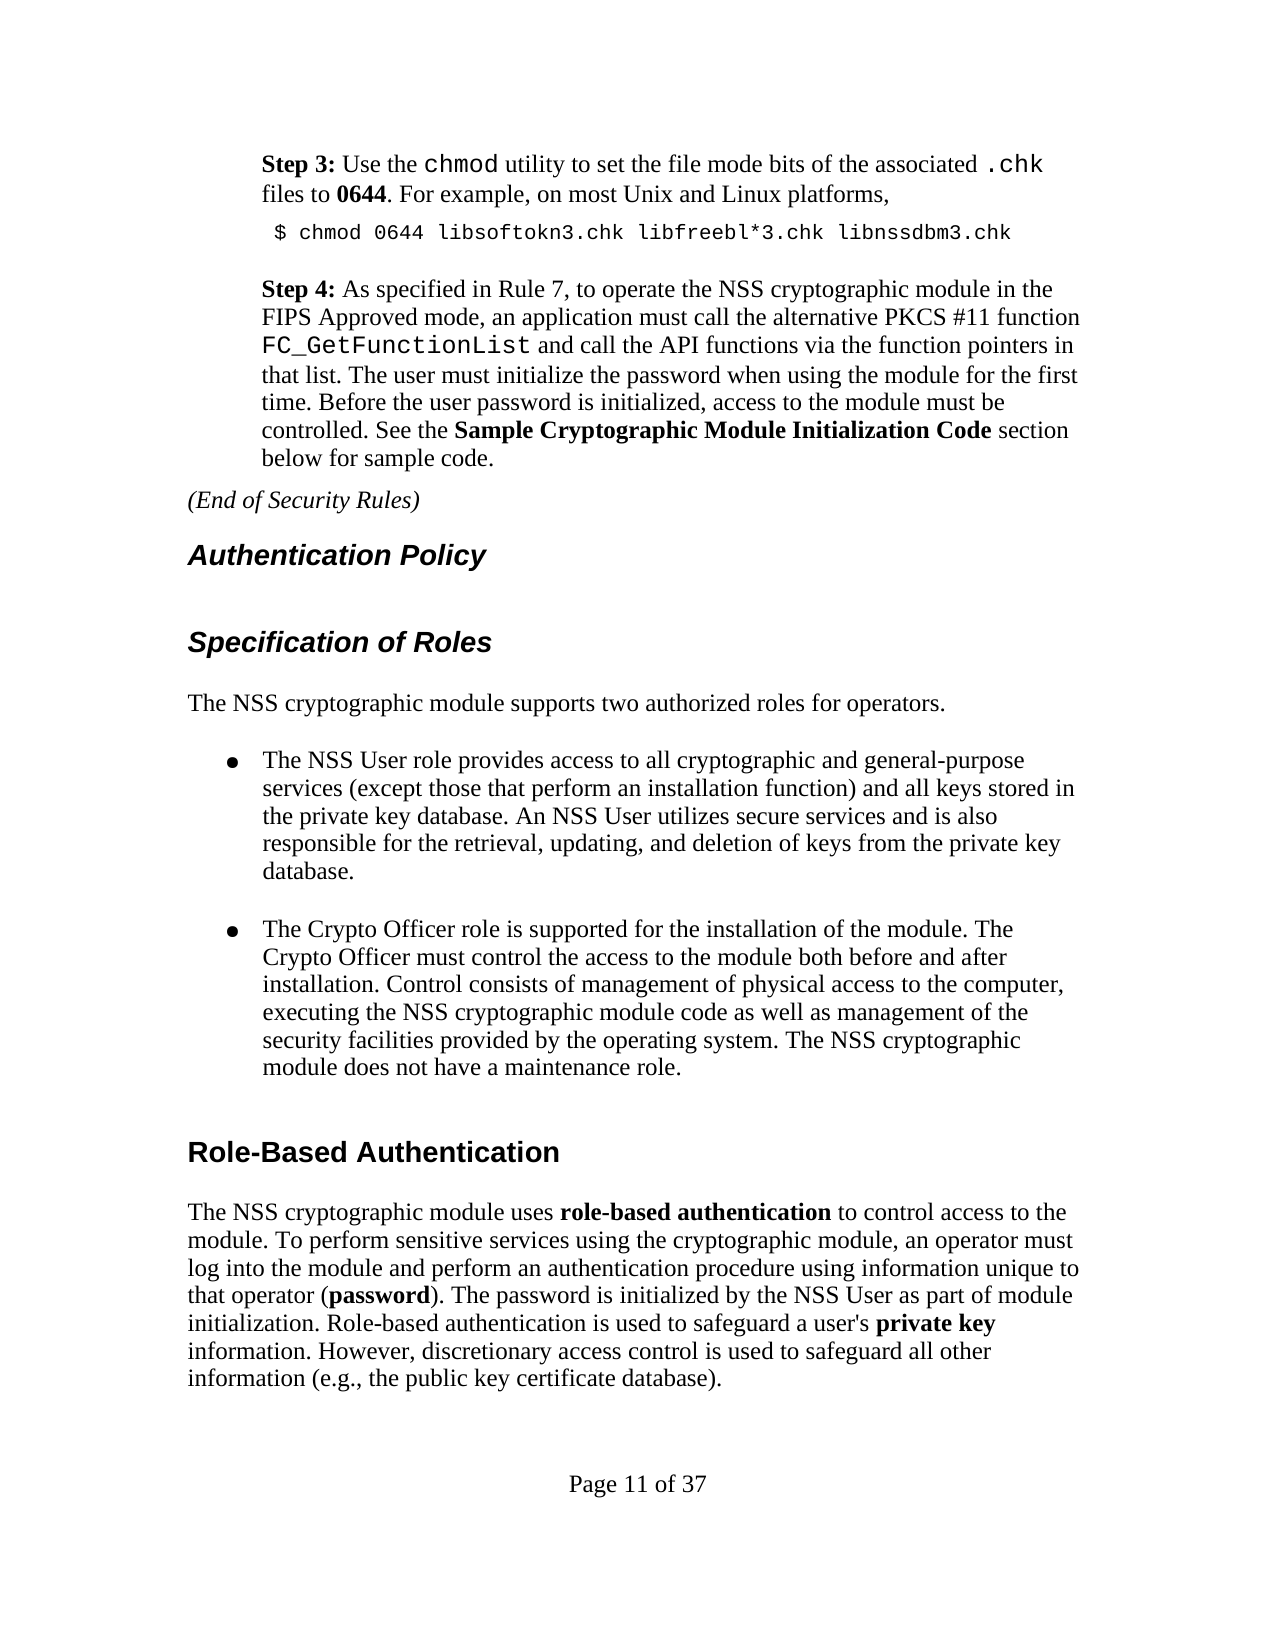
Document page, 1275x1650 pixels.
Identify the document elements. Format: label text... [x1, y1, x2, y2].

subtitle Role-Based Authentication [187, 1136, 1087, 1169]
list The Crypto Officer role is supported for the installation of the module. The Crypto Officer must control the access to the module both before and after installation. Control consists of management of physical access to the computer, executing the NSS cryptographic module code as well as management of the security facilities provided by the operating system. The NSS cryptographic module does not have a maintenance role. [225, 915, 1087, 1081]
text Step 4: As specified in Rule 7, to operate the NSS cryptographic module in the FIPS Approved mode, an application must call the alternative PKCS #11 function FC_GetFunctionList and call the API functions via the function pointers in that list. The user must initialize the password when using the module for the first time. Before the user password is initialized, access to the module must be controlled. See the Sample Cryptographic Module Initialization Code section below for sample code. [261, 276, 1087, 472]
text $ chmod 0644 libsoftokn3.chk libfreebl*3.chk libnssdbm3.chk [261, 222, 1087, 246]
text (End of Security Rules) [187, 487, 1087, 514]
text The NSS cryptographic module supports two authorized roles for operators. [187, 689, 1087, 716]
list The NSS User role provides access to all cryptographic and general-purpose services (except those that perform an installation function) and all keys stored in the private key database. An NSS User utilizes secure services and is also responsible for the retrieval, updating, and deletion of keys from the private key database. [225, 746, 1087, 885]
subtitle Authentication Policy [187, 539, 1087, 572]
text Step 3: Use the chmod utility to set the file mode bits of the associated .chk files to 0644. For example, on most Unix and Linux platforms, [261, 150, 1087, 207]
subtitle Specification of Roles [187, 626, 1087, 659]
text The NSS cryptographic module uses role-based authentication to control access to the module. To perform sensitive services using the cryptographic module, an operator must log into the module and perform an authentication procedure using information unique to that operator (password). The password is initialized by the NSS User as part of module initialization. Role-based authentication is used to safeguard a user's private key information. However, discretionary access control is used to safeguard all other information (e.g., the public key certificate database). [187, 1198, 1087, 1392]
